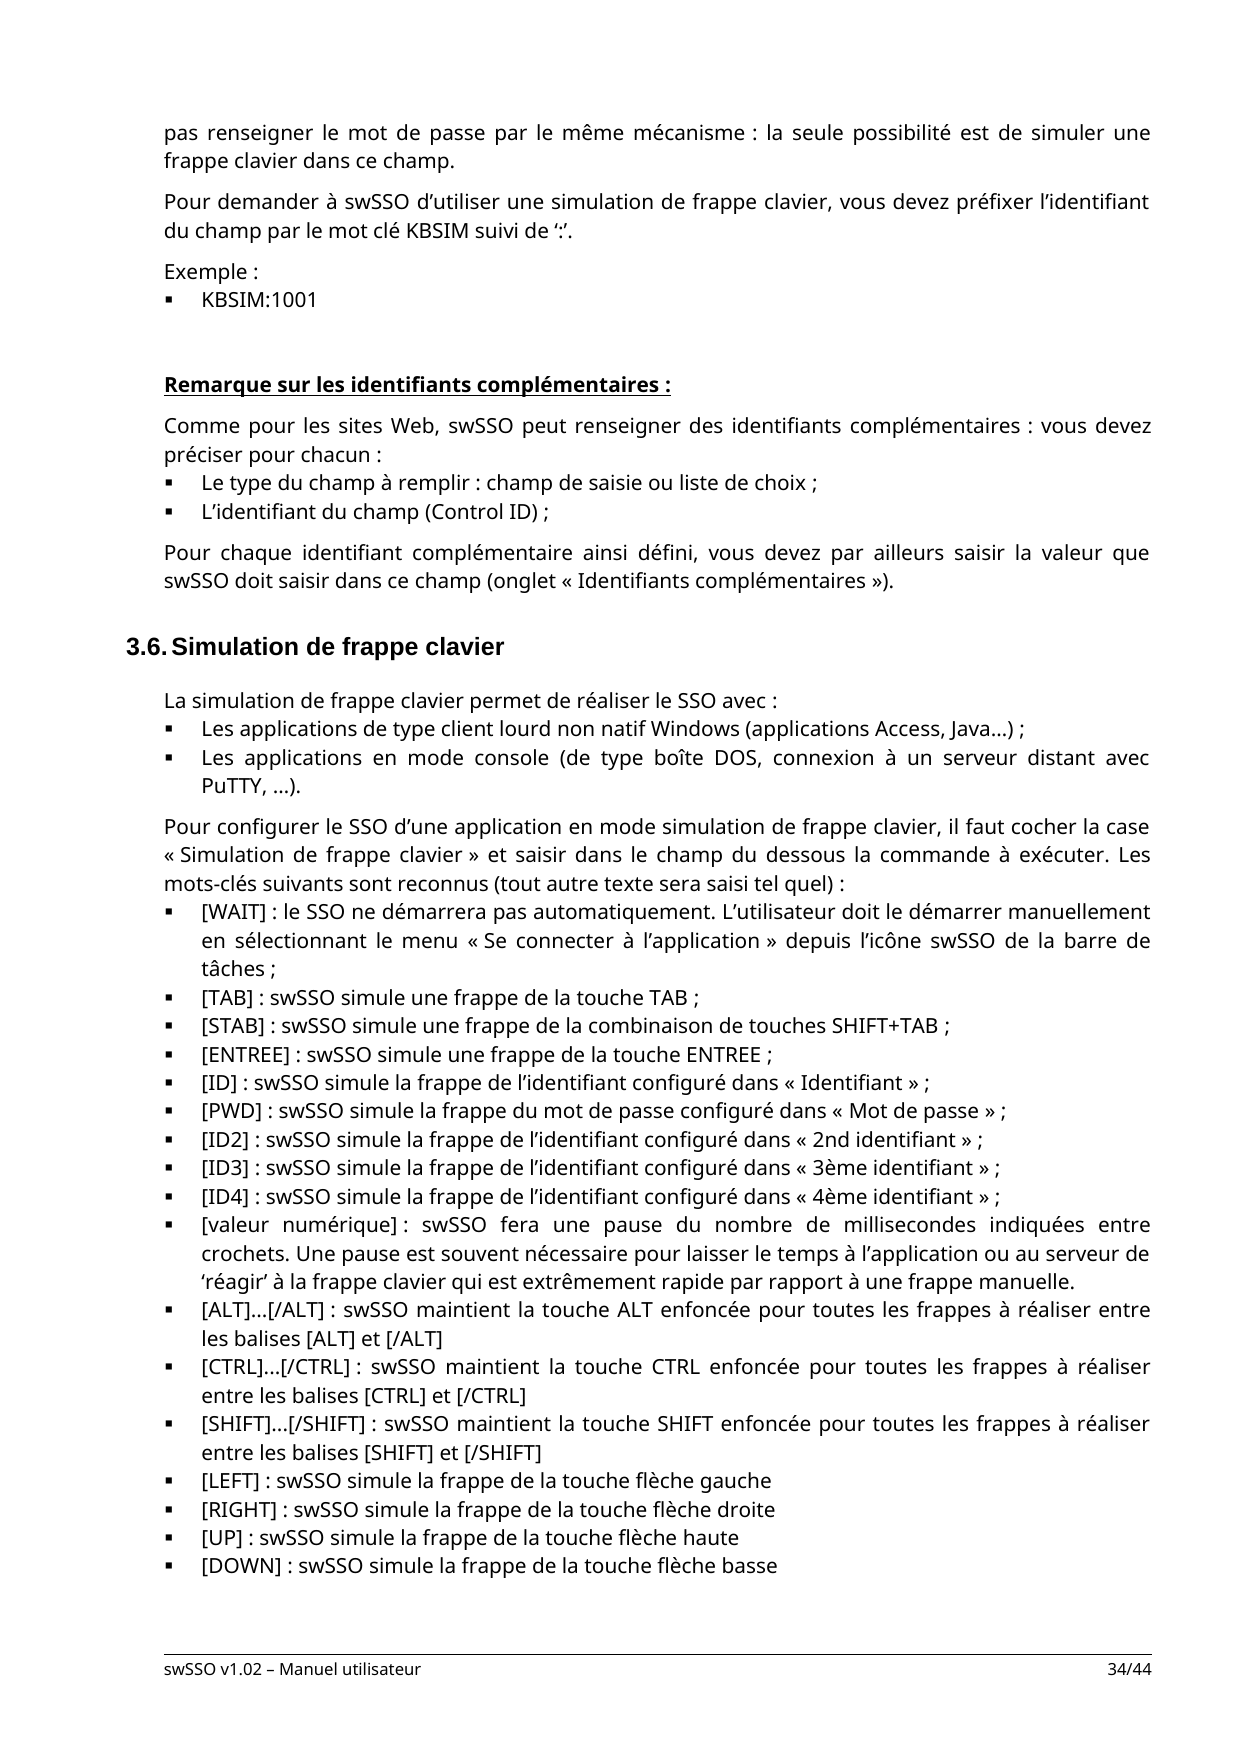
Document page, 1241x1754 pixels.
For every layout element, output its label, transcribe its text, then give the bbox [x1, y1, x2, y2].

list [ID2] : swSSO simule la frappe de l’identifiant configuré dans « 2nd identifiant » ; [164, 1125, 1152, 1153]
list [ENTREE] : swSSO simule une frappe de la touche ENTREE ; [164, 1040, 1152, 1068]
list Les applications de type client lourd non natif Windows (applications Access, Java…) ; [164, 714, 1152, 743]
subtitle Simulation de frappe clavier [126, 632, 1152, 661]
list [ID] : swSSO simule la frappe de l’identifiant configuré dans « Identifiant » ; [164, 1068, 1152, 1097]
text Comme pour les sites Web, swSSO peut renseigner des identifiants complémentaires : vous devez préciser pour chacun : [164, 412, 1152, 468]
list [DOWN] : swSSO simule la frappe de la touche flèche basse [164, 1552, 1152, 1580]
list [SHIFT]...[/SHIFT] : swSSO maintient la touche SHIFT enfoncée pour toutes les frappes à réaliser entre les balises [SHIFT] et [/SHIFT] [164, 1409, 1152, 1466]
list Les applications en mode console (de type boîte DOS, connexion à un serveur distant avec PuTTY, …). [164, 743, 1152, 800]
list Le type du champ à remplir : champ de saisie ou liste de choix ; [164, 468, 1152, 497]
list [ID3] : swSSO simule la frappe de l’identifiant configuré dans « 3ème identifiant » ; [164, 1153, 1152, 1182]
list [ALT]...[/ALT] : swSSO maintient la touche ALT enfoncée pour toutes les frappes à réaliser entre les balises [ALT] et [/ALT] [164, 1296, 1152, 1352]
list [STAB] : swSSO simule une frappe de la combinaison de touches SHIFT+TAB ; [164, 1011, 1152, 1040]
text La simulation de frappe clavier permet de réaliser le SSO avec : [164, 686, 1152, 714]
list Remarque sur les identifiants complémentaires : [164, 371, 1152, 399]
list [RIGHT] : swSSO simule la frappe de la touche flèche droite [164, 1495, 1152, 1523]
list [TAB] : swSSO simule une frappe de la touche TAB ; [164, 983, 1152, 1011]
text Pour chaque identifiant complémentaire ainsi défini, vous devez par ailleurs saisir la valeur que swSSO doit saisir dans ce champ (onglet « Identifiants complémentaires »). [164, 538, 1152, 595]
list [LEFT] : swSSO simule la frappe de la touche flèche gauche [164, 1466, 1152, 1495]
list [PWD] : swSSO simule la frappe du mot de passe configuré dans « Mot de passe » ; [164, 1097, 1152, 1125]
list [valeur numérique] : swSSO fera une pause du nombre de millisecondes indiquées entre crochets. Une pause est souvent nécessaire pour laisser le temps à l’application ou au serveur de ‘réagir’ à la frappe clavier qui est extrêmement rapide par rapport à une frappe manuelle. [164, 1210, 1152, 1296]
list KBSIM:1001 [164, 285, 1152, 314]
list [ID4] : swSSO simule la frappe de l’identifiant configuré dans « 4ème identifiant » ; [164, 1182, 1152, 1210]
text pas renseigner le mot de passe par le même mécanisme : la seule possibilité est de simuler une frappe clavier dans ce champ. [164, 118, 1152, 175]
text Exemple : [164, 257, 1152, 285]
list [UP] : swSSO simule la frappe de la touche flèche haute [164, 1523, 1152, 1552]
text Pour configurer le SSO d’une application en mode simulation de frappe clavier, il faut cocher la case « Simulation de frappe clavier » et saisir dans le champ du dessous la commande à exécuter. Les mots-clés suivants sont reconnus (tout autre texte sera saisi tel quel) : [164, 812, 1152, 897]
list [CTRL]...[/CTRL] : swSSO maintient la touche CTRL enfoncée pour toutes les frappes à réaliser entre les balises [CTRL] et [/CTRL] [164, 1352, 1152, 1409]
list [WAIT] : le SSO ne démarrera pas automatiquement. L’utilisateur doit le démarrer manuellement en sélectionnant le menu « Se connecter à l’application » depuis l’icône swSSO de la barre de tâches ; [164, 897, 1152, 983]
text Pour demander à swSSO d’utiliser une simulation de frappe clavier, vous devez préfixer l’identifiant du champ par le mot clé KBSIM suivi de ‘:’. [164, 187, 1152, 244]
list L’identifiant du champ (Control ID) ; [164, 497, 1152, 525]
